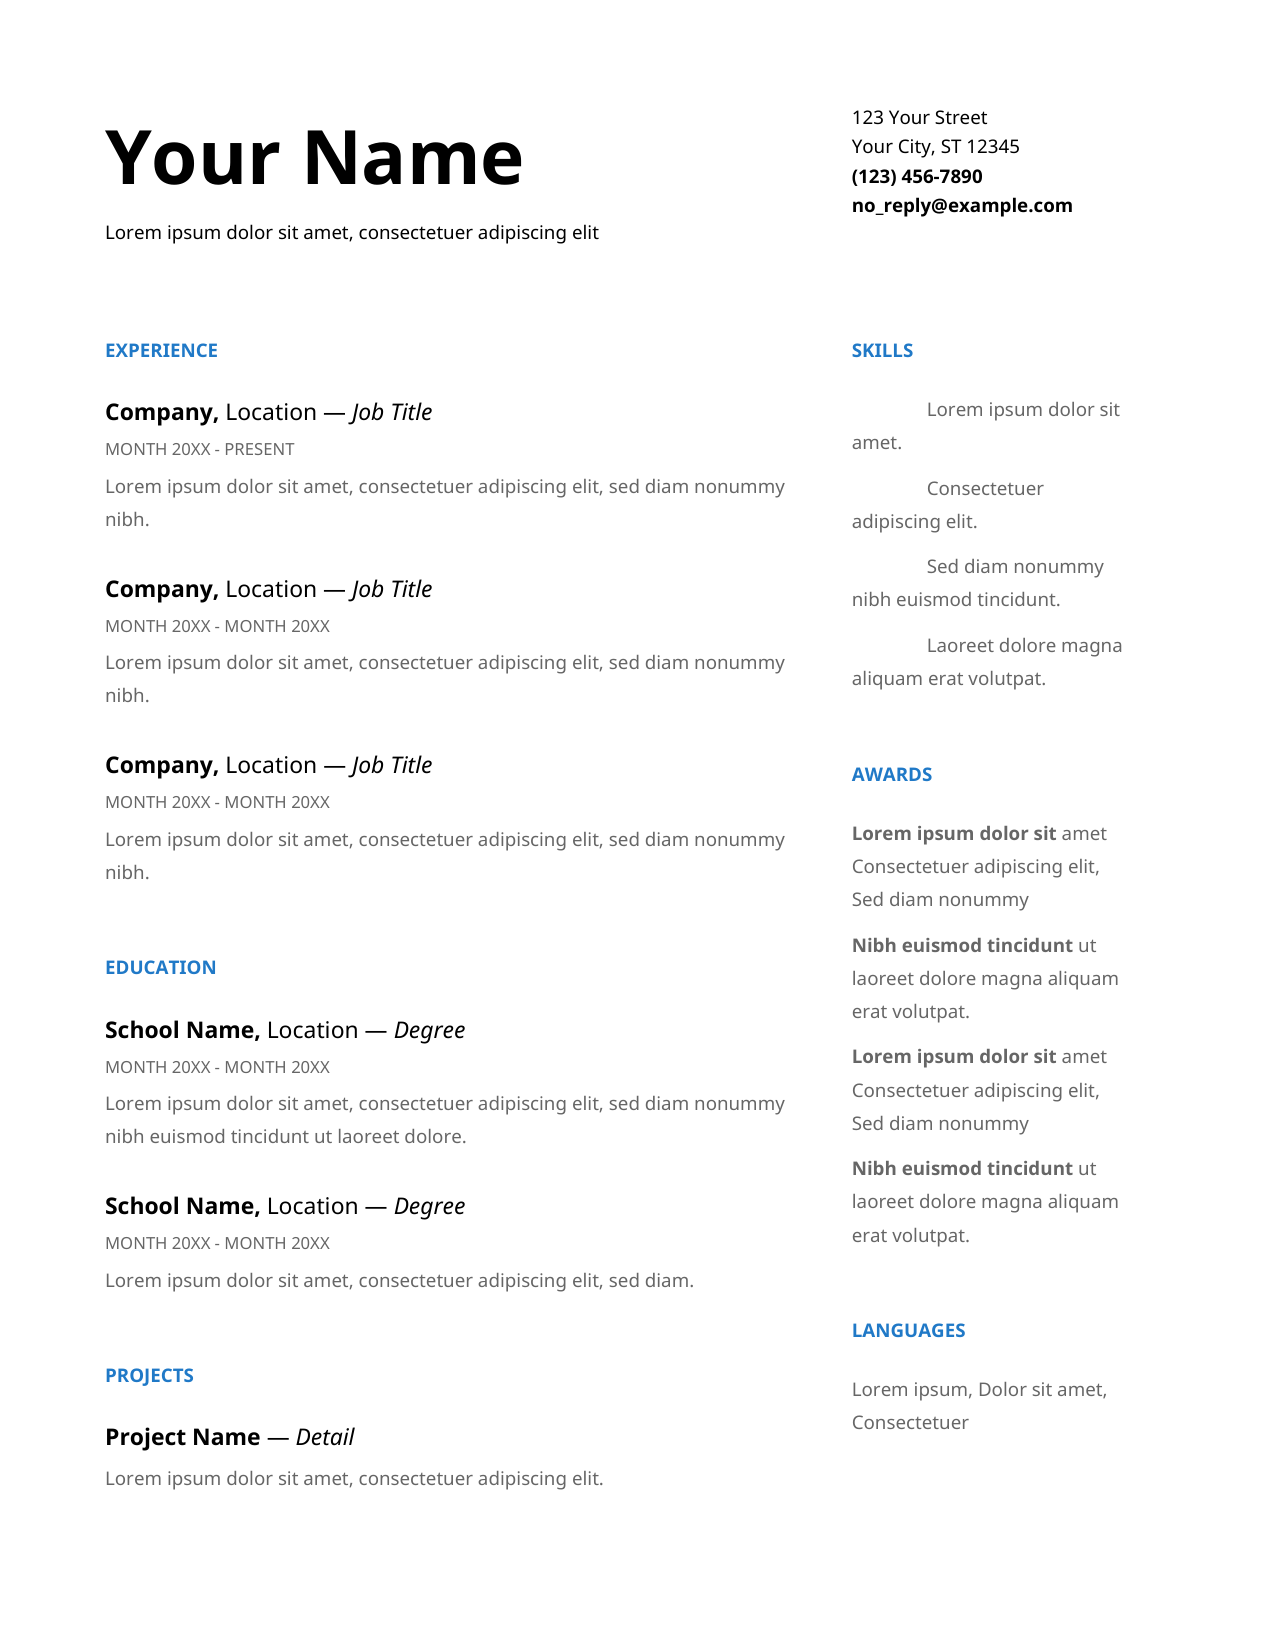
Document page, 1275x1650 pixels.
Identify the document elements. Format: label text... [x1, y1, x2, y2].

table_header Your Name Lorem ipsum dolor sit amet, consectetuer adipiscing elit [90, 90, 837, 260]
table_header 123 Your Street Your City, ST 12345 (123) 456-7890 no_reply@example.com [837, 90, 1181, 260]
table_cell SKILLS Lorem ipsum dolor sit amet. Consectetuer adipiscing elit. Sed diam nonummy nibh euismod tincidunt. L​​​‌​aoreet dolore magna aliquam erat volutpat. AWARDS Lorem ipsum dolor sit amet Consectetuer adipiscing elit, Sed diam nonummy Nibh euismod tincidunt ut laoreet dolore magna aliquam erat volutpat. Lorem ipsum dolor sit amet Consectetuer adipiscing elit, Sed diam nonummy Nibh euismod tincidunt ut laoreet dolore magna aliquam erat volutpat. LANGUAGES Lorem ipsum, Dolor sit amet, Consectetuer [837, 260, 1181, 1506]
table_cell EXPERIENCE Company, Location — Job Title MONTH 20XX - PRESENT Lorem ipsum dolor sit amet, consectetuer adipiscing elit, sed diam nonummy nibh. Company, Location — Job Title MONTH 20XX - MONTH 20XX Lorem ipsum dolor sit amet, consectetuer adipiscing elit, sed diam nonummy nibh. Company, Location — Job Title MONTH 20XX - MONTH 20XX Lorem ipsum dolor sit amet, consectetuer adipiscing elit, sed diam nonummy nibh. EDUCATION School Name, Location — Degree MONTH 20XX - MONTH 20XX Lorem ipsum dolor sit amet, consectetuer adipiscing elit, sed diam nonummy nibh euismod tincidunt ut laoreet dolore. School Name, Location — Degree MONTH 20XX - MONTH 20XX Lorem ipsum dolor sit amet, consectetuer adipiscing elit, sed diam. PROJECTS Project Name — Detail Lorem ipsum dolor sit amet, consectetuer adipiscing elit. [90, 260, 837, 1506]
